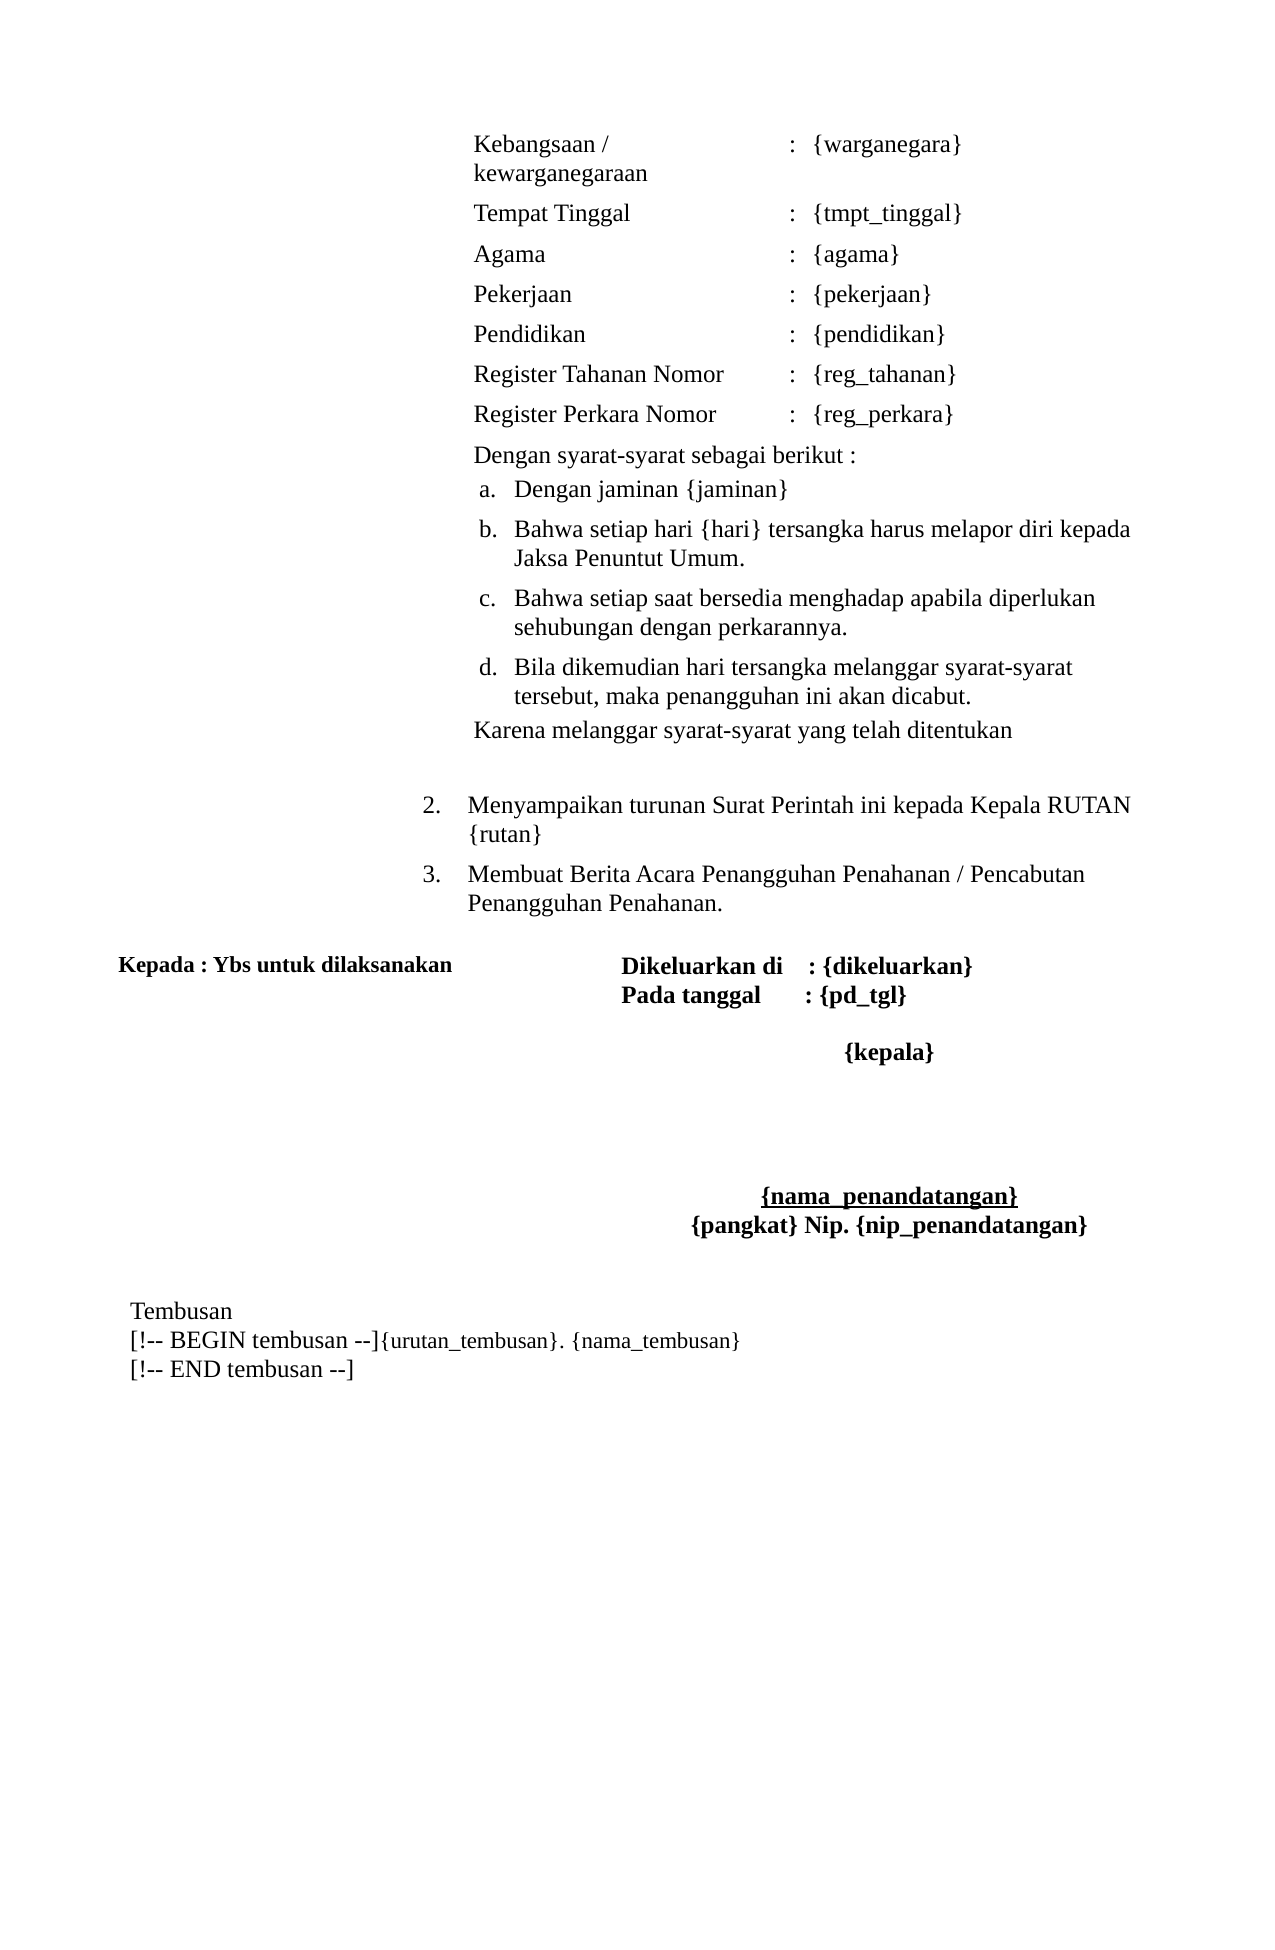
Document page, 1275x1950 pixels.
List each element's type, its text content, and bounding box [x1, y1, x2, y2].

table_cell Agama [468, 233, 783, 273]
table_header Dengan jaminan {jaminan} [508, 469, 1146, 509]
table_cell Pekerjaan [468, 273, 783, 313]
table_cell Register Tahanan Nomor [468, 354, 783, 394]
table_cell {agama} [806, 233, 1151, 273]
table_cell b. [473, 509, 508, 578]
table_cell : [783, 124, 806, 193]
table_cell [118, 854, 377, 922]
table_cell : [783, 394, 806, 434]
table_cell Pendidikan [468, 314, 783, 354]
table_header Dengan syarat-syarat sebagai berikut : Karena melanggar syarat-syarat yang telah ditentukan [468, 434, 1151, 750]
table_cell {reg_perkara} [806, 394, 1151, 434]
table_cell {warganegara} [806, 124, 1151, 193]
text Tembusan [130, 1296, 1157, 1325]
table_cell Bahwa setiap saat bersedia menghadap apabila diperlukan sehubungan dengan perkarannya. [508, 578, 1146, 647]
text [!-- END tembusan --] [130, 1354, 1157, 1382]
table_cell Menyampaikan turunan Surat Perintah ini kepada Kepala RUTAN {rutan} [462, 785, 1157, 853]
table_cell : [783, 193, 806, 233]
table_header [462, 118, 1157, 784]
table_header Dikeluarkan di : {dikeluarkan} Pada tanggal : {pd_tgl} {kepala} {nama_penandatangan} {pangkat} Nip. {nip_penandatangan} [621, 951, 1157, 1267]
table_cell Bila dikemudian hari tersangka melanggar syarat-syarat tersebut, maka penangguhan ini akan dicabut. [508, 647, 1146, 716]
table_cell : [783, 273, 806, 313]
table_cell 3. [416, 854, 462, 922]
table_cell Kebangsaan / kewarganegaraan [468, 124, 783, 193]
table_cell {tmpt_tinggal} [806, 193, 1151, 233]
table_cell Bahwa setiap hari {hari} tersangka harus melapor diri kepada Jaksa Penuntut Umum. [508, 509, 1146, 578]
table_header a. [473, 469, 508, 509]
table_cell Membuat Berita Acara Penangguhan Penahanan / Pencabutan Penangguhan Penahanan. [462, 854, 1157, 922]
table_cell 2. [416, 785, 462, 853]
table_cell : [783, 314, 806, 354]
table_cell {reg_tahanan} [806, 354, 1151, 394]
table_header [378, 118, 416, 784]
text [!-- BEGIN tembusan --]{urutan_tembusan}. {nama_tembusan} [130, 1325, 1157, 1354]
table_cell Tempat Tinggal [468, 193, 783, 233]
table_cell [378, 785, 416, 853]
table_cell : [783, 354, 806, 394]
table_cell c. [473, 578, 508, 647]
table_header Kepada : Ybs untuk dilaksanakan [118, 951, 621, 1267]
table_header [416, 118, 462, 784]
table_cell Register Perkara Nomor [468, 394, 783, 434]
table_cell d. [473, 647, 508, 716]
table_cell [118, 785, 377, 853]
table_cell {pendidikan} [806, 314, 1151, 354]
table_cell [378, 854, 416, 922]
table_cell {pekerjaan} [806, 273, 1151, 313]
table_header [118, 118, 377, 784]
table_cell : [783, 233, 806, 273]
